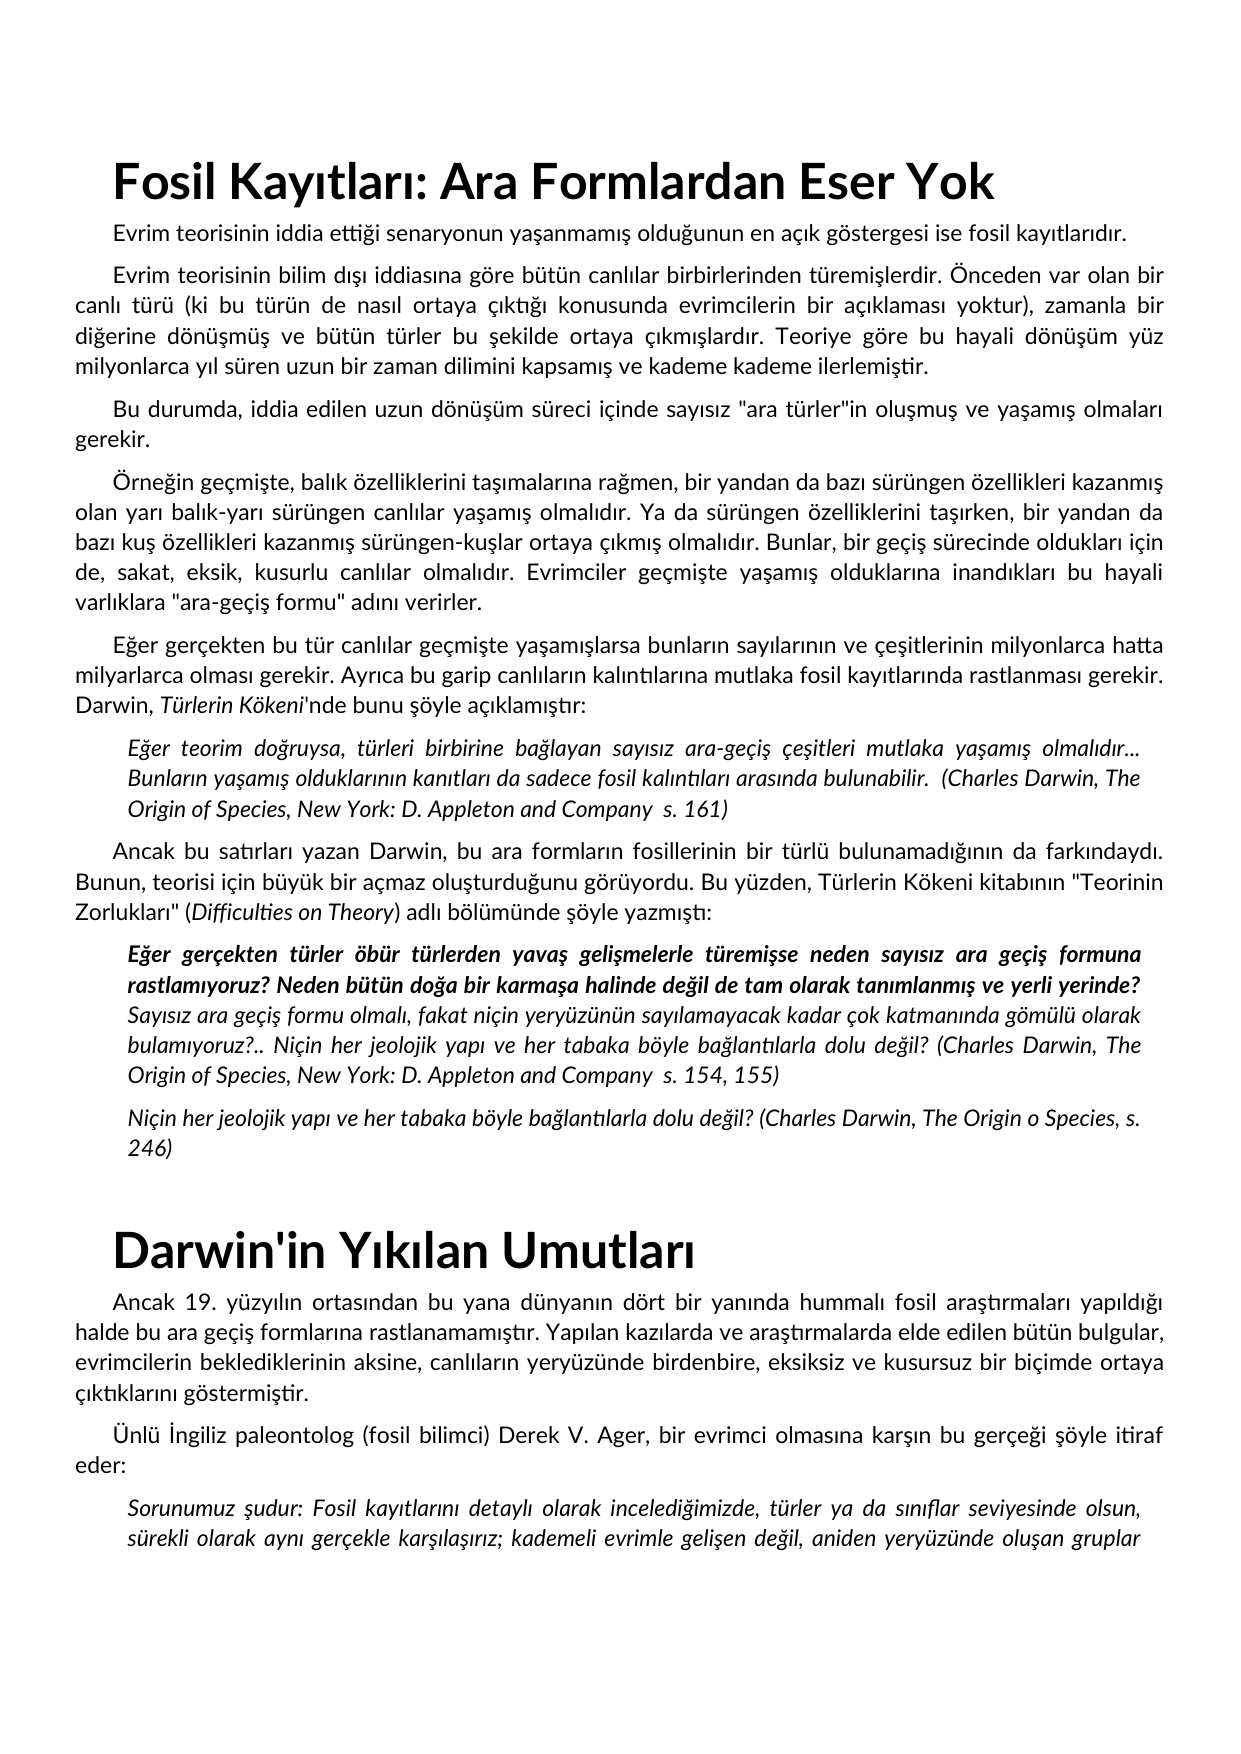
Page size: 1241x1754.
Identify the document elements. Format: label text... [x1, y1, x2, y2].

text Ünlü İngiliz paleontolog (fosil bilimci) Derek V. Ager, bir evrimci olmasına karşın bu gerçeği şöyle itiraf eder: [75, 1421, 1165, 1479]
text Bu durumda, iddia edilen uzun dönüşüm süreci içinde sayısız "ara türler"in oluşmuş ve yaşamış olmaları gerekir. [75, 394, 1165, 452]
text Evrim teorisinin bilim dışı iddiasına göre bütün canlılar birbirlerinden türemişlerdir. Önceden var olan bir canlı türü (ki bu türün de nasıl ortaya çıktığı konusunda evrimcilerin bir açıklaması yoktur), zamanla bir diğerine dönüşmüş ve bütün türler bu şekilde ortaya çıkmışlardır. Teoriye göre bu hayali dönüşüm yüz milyonlarca yıl süren uzun bir zaman dilimini kapsamış ve kademe kademe ilerlemiştir. [75, 261, 1165, 379]
text Evrim teorisinin iddia ettiği senaryonun yaşanmamış olduğunun en açık göstergesi ise fosil kayıtlarıdır. [75, 218, 1165, 246]
text Örneğin geçmişte, balık özelliklerini taşımalarına rağmen, bir yandan da bazı sürüngen özellikleri kazanmış olan yarı balık-yarı sürüngen canlılar yaşamış olmalıdır. Ya da sürüngen özelliklerini taşırken, bir yandan da bazı kuş özellikleri kazanmış sürüngen-kuşlar ortaya çıkmış olmalıdır. Bunlar, bir geçiş sürecinde oldukları için de, sakat, eksik, kusurlu canlılar olmalıdır. Evrimciler geçmişte yaşamış olduklarına inandıkları bu hayali varlıklara "ara-geçiş formu" adını verirler. [75, 467, 1165, 616]
text Sorunumuz şudur: Fosil kayıtlarını detaylı olarak incelediğimizde, türler ya da sınıflar seviyesinde olsun, sürekli olarak aynı gerçekle karşılaşırız; kademeli evrimle gelişen değil, aniden yeryüzünde oluşan gruplar [127, 1494, 1143, 1552]
text Eğer teorim doğruysa, türleri birbirine bağlayan sayısız ara-geçiş çeşitleri mutlaka yaşamış olmalıdır... Bunların yaşamış olduklarının kanıtları da sadece fosil kalıntıları arasında bulunabilir. (Charles Darwin, The Origin of Species, New York: D. Appleton and Company s. 161) [127, 734, 1143, 822]
subtitle Fosil Kayıtları: Ara Formlardan Eser Yok [112, 150, 1165, 210]
text Niçin her jeolojik yapı ve her tabaka böyle bağlantılarla dolu değil? (Charles Darwin, The Origin o Species, s. 246) [127, 1104, 1143, 1161]
text Eğer gerçekten türler öbür türlerden yavaş gelişmelerle türemişse neden sayısız ara geçiş formuna rastlamıyoruz? Neden bütün doğa bir karmaşa halinde değil de tam olarak tanımlanmış ve yerli yerinde? Sayısız ara geçiş formu olmalı, fakat niçin yeryüzünün sayılamayacak kadar çok katmanında gömülü olarak bulamıyoruz?.. Niçin her jeolojik yapı ve her tabaka böyle bağlantılarla dolu değil? (Charles Darwin, The Origin of Species, New York: D. Appleton and Company s. 154, 155) [127, 940, 1143, 1088]
text Eğer gerçekten bu tür canlılar geçmişte yaşamışlarsa bunların sayılarının ve çeşitlerinin milyonlarca hatta milyarlarca olması gerekir. Ayrıca bu garip canlıların kalıntılarına mutlaka fosil kayıtlarında rastlanması gerekir. Darwin, Türlerin Kökeni'nde bunu şöyle açıklamıştır: [75, 631, 1165, 719]
subtitle Darwin'in Yıkılan Umutları [112, 1219, 1165, 1279]
text Ancak 19. yüzyılın ortasından bu yana dünyanın dört bir yanında hummalı fosil araştırmaları yapıldığı halde bu ara geçiş formlarına rastlanamamıştır. Yapılan kazılarda ve araştırmalarda elde edilen bütün bulgular, evrimcilerin beklediklerinin aksine, canlıların yeryüzünde birdenbire, eksiksiz ve kusursuz bir biçimde ortaya çıktıklarını göstermiştir. [75, 1288, 1165, 1406]
text Ancak bu satırları yazan Darwin, bu ara formların fosillerinin bir türlü bulunamadığının da farkındaydı. Bunun, teorisi için büyük bir açmaz oluşturduğunu görüyordu. Bu yüzden, Türlerin Kökeni kitabının "Teorinin Zorlukları" (Difficulties on Theory) adlı bölümünde şöyle yazmıştı: [75, 837, 1165, 925]
